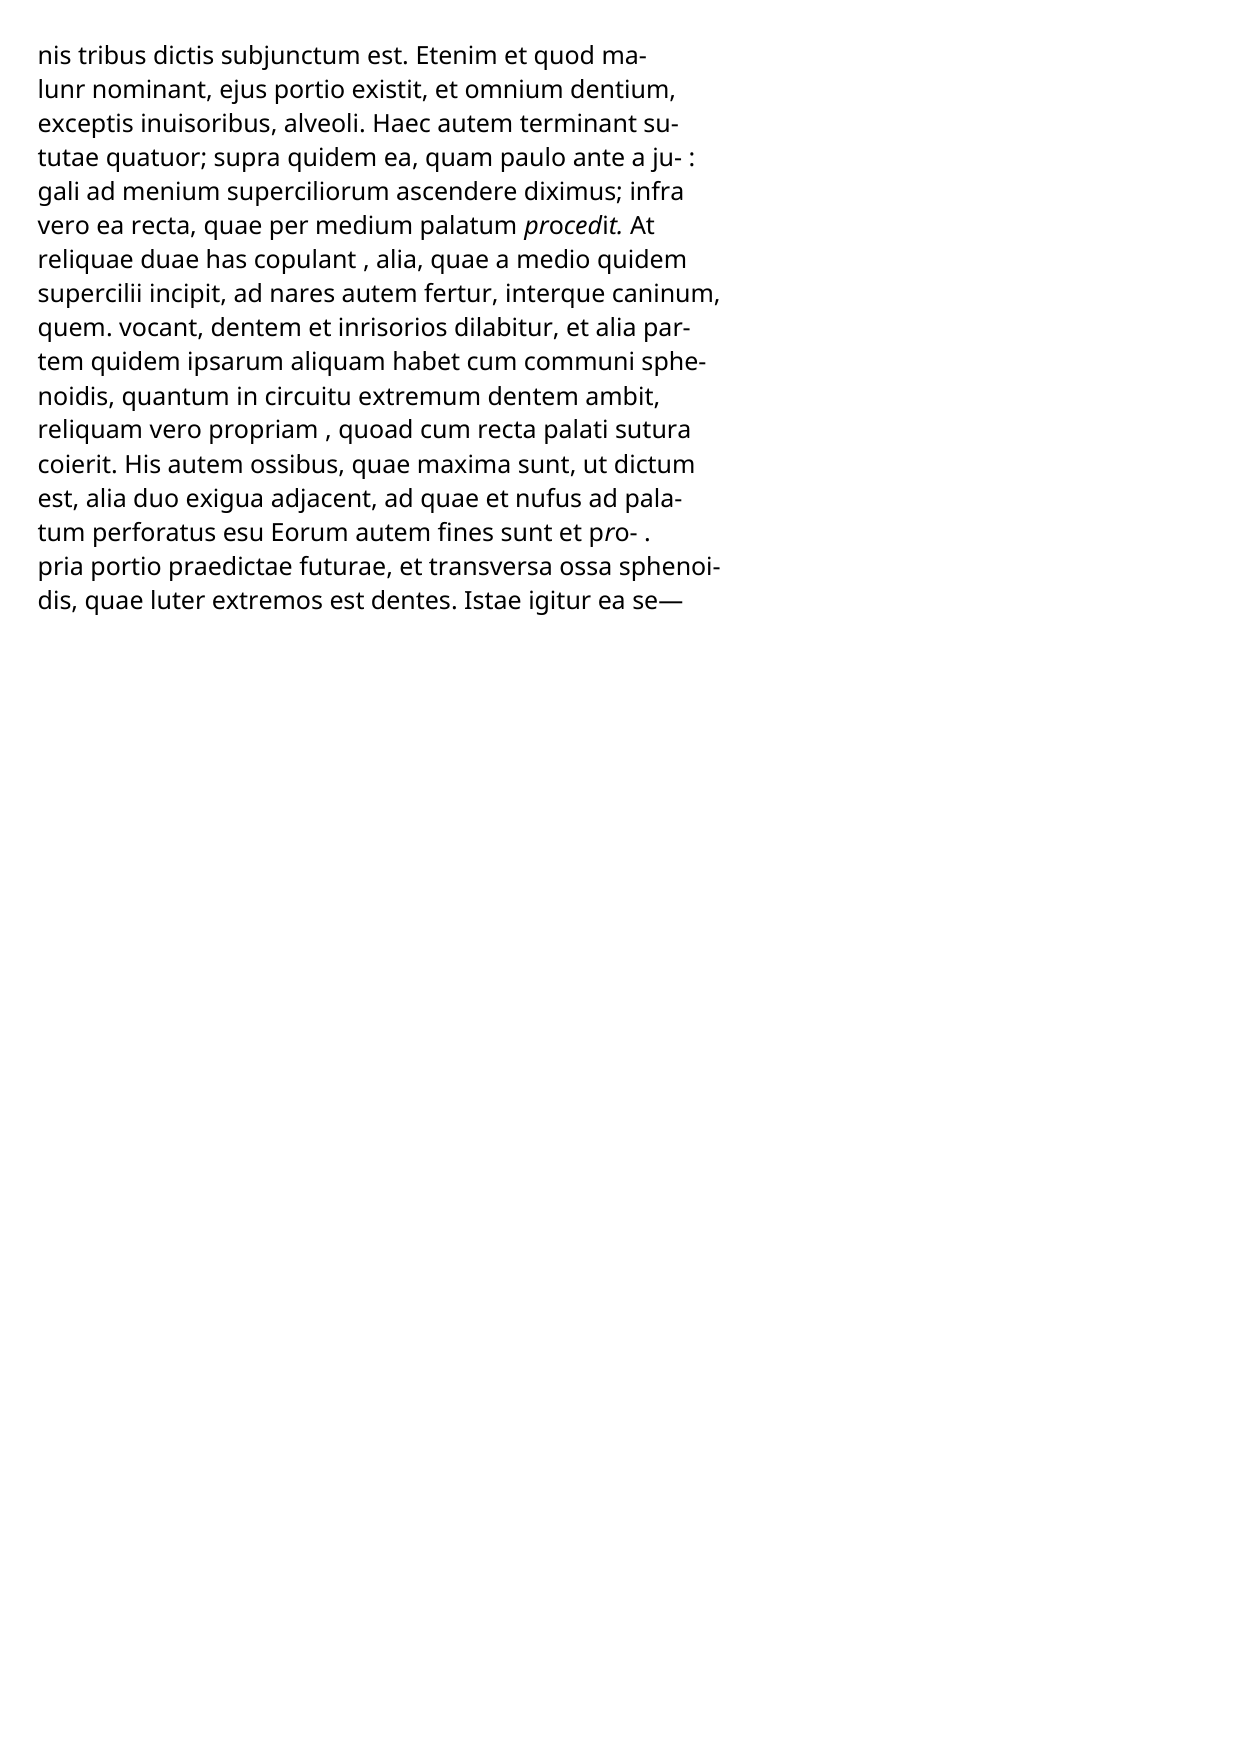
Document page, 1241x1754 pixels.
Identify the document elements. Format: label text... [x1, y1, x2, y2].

text nis tribus dictis subjunctum est. Etenim et quod ma- lunr nominant, ejus portio existit, et omnium dentium, exceptis inuisoribus, alveoli. Haec autem terminant su- tutae quatuor; supra quidem ea, quam paulo ante a ju- : gali ad menium superciliorum ascendere diximus; infra vero ea recta, quae per medium palatum procedit. At reliquae duae has copulant , alia, quae a medio quidem supercilii incipit, ad nares autem fertur, interque caninum, quem. vocant, dentem et inrisorios dilabitur, et alia par- tem quidem ipsarum aliquam habet cum communi sphe- noidis, quantum in circuitu extremum dentem ambit, reliquam vero propriam , quoad cum recta palati sutura coierit. His autem ossibus, quae maxima sunt, ut dictum est, alia duo exigua adjacent, ad quae et nufus ad pala- tum perforatus esu Eorum autem fines sunt et pro- . pria portio praedictae futurae, et transversa ossa sphenoi- dis, quae luter extremos est dentes. Istae igitur ea se— [37, 37, 1203, 617]
